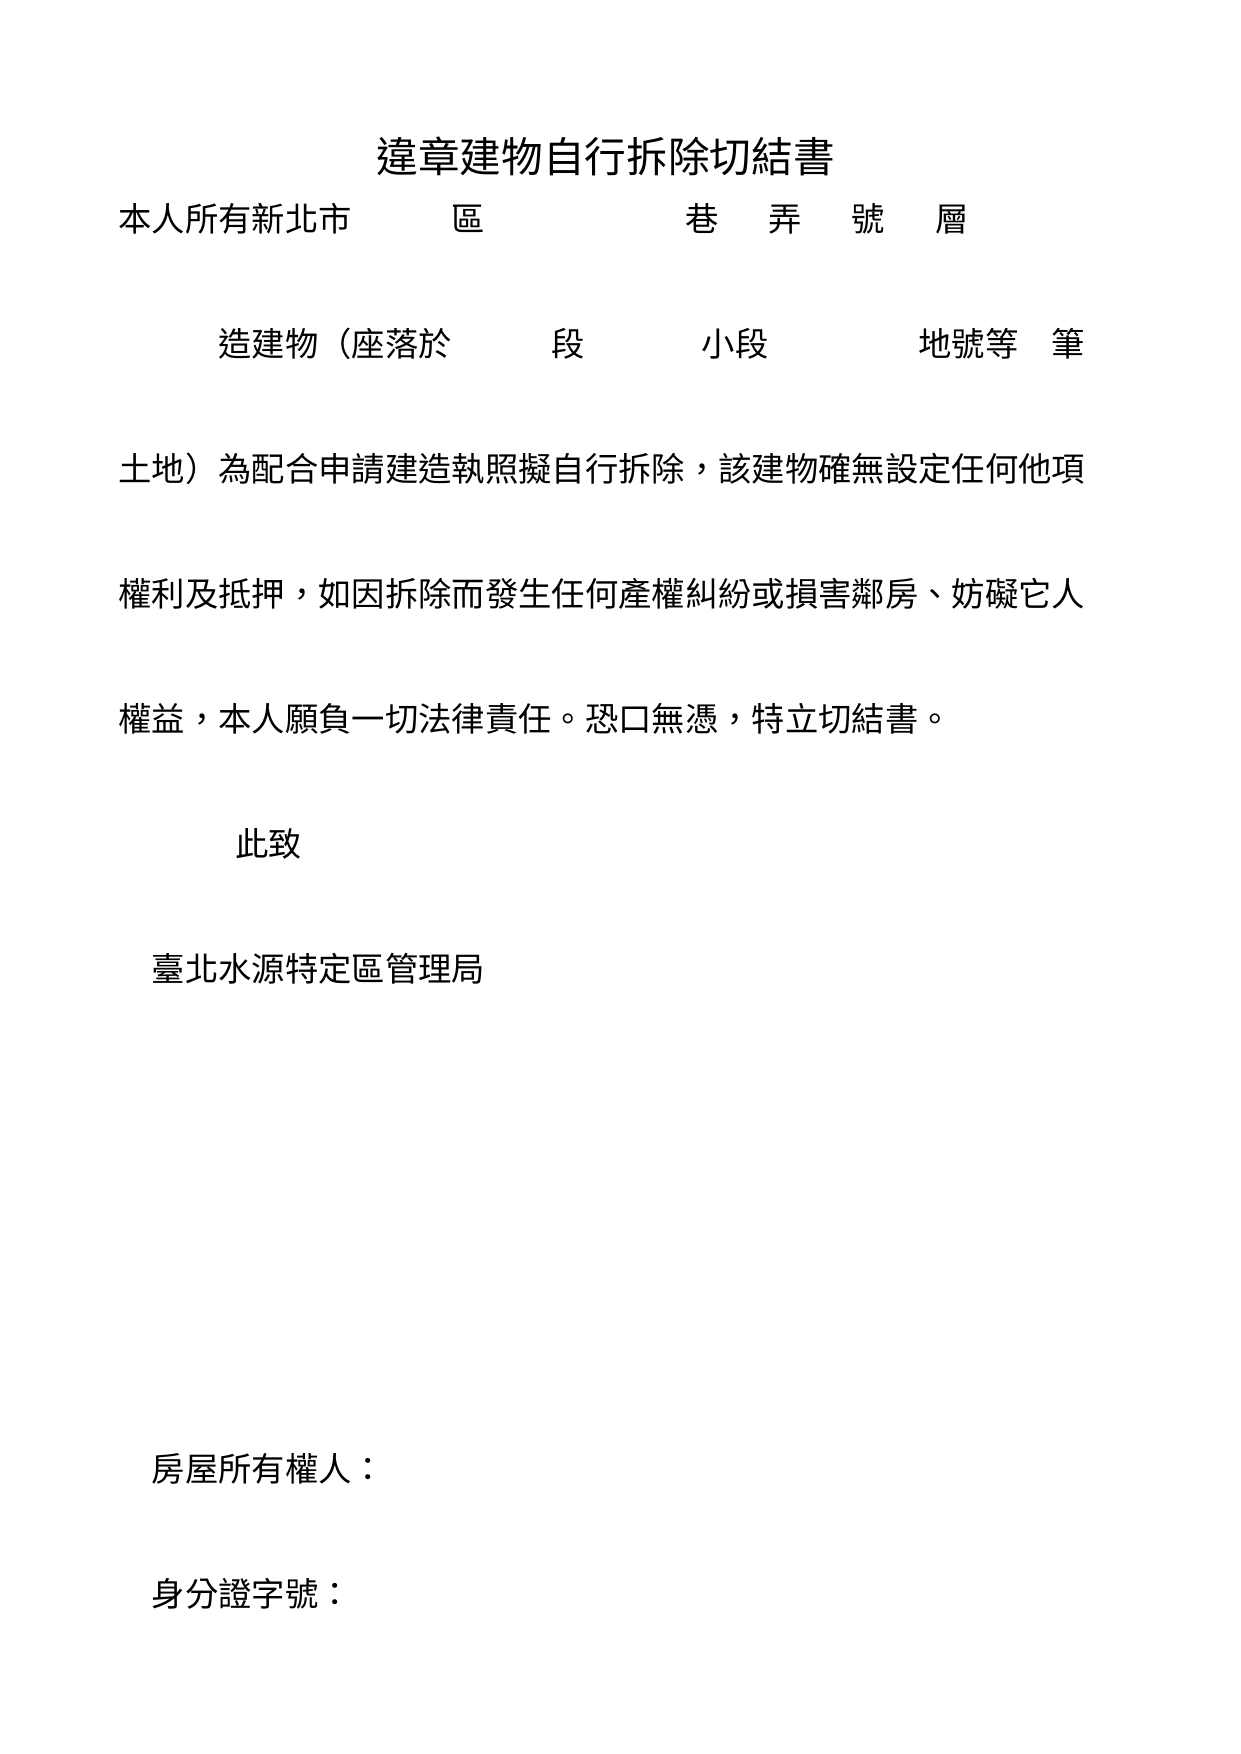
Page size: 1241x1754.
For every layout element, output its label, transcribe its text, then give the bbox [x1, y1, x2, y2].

text 房屋所有權人： [118, 1425, 1092, 1487]
text 臺北水源特定區管理局 [118, 925, 1092, 987]
text 本人所有新北市 區 巷 弄 號 層 [118, 175, 1092, 237]
text 違章建物自行拆除切結書 [118, 112, 1092, 175]
text 身分證字號： [118, 1550, 1092, 1612]
text 造建物（座落於 段 小段 地號等 筆土地）為配合申請建造執照擬自行拆除，該建物確無設定任何他項權利及抵押，如因拆除而發生任何產權糾紛或損害鄰房、妨礙它人權益，本人願負一切法律責任。恐口無憑，特立切結書。 [118, 300, 1092, 737]
text 此致 [118, 800, 1092, 862]
